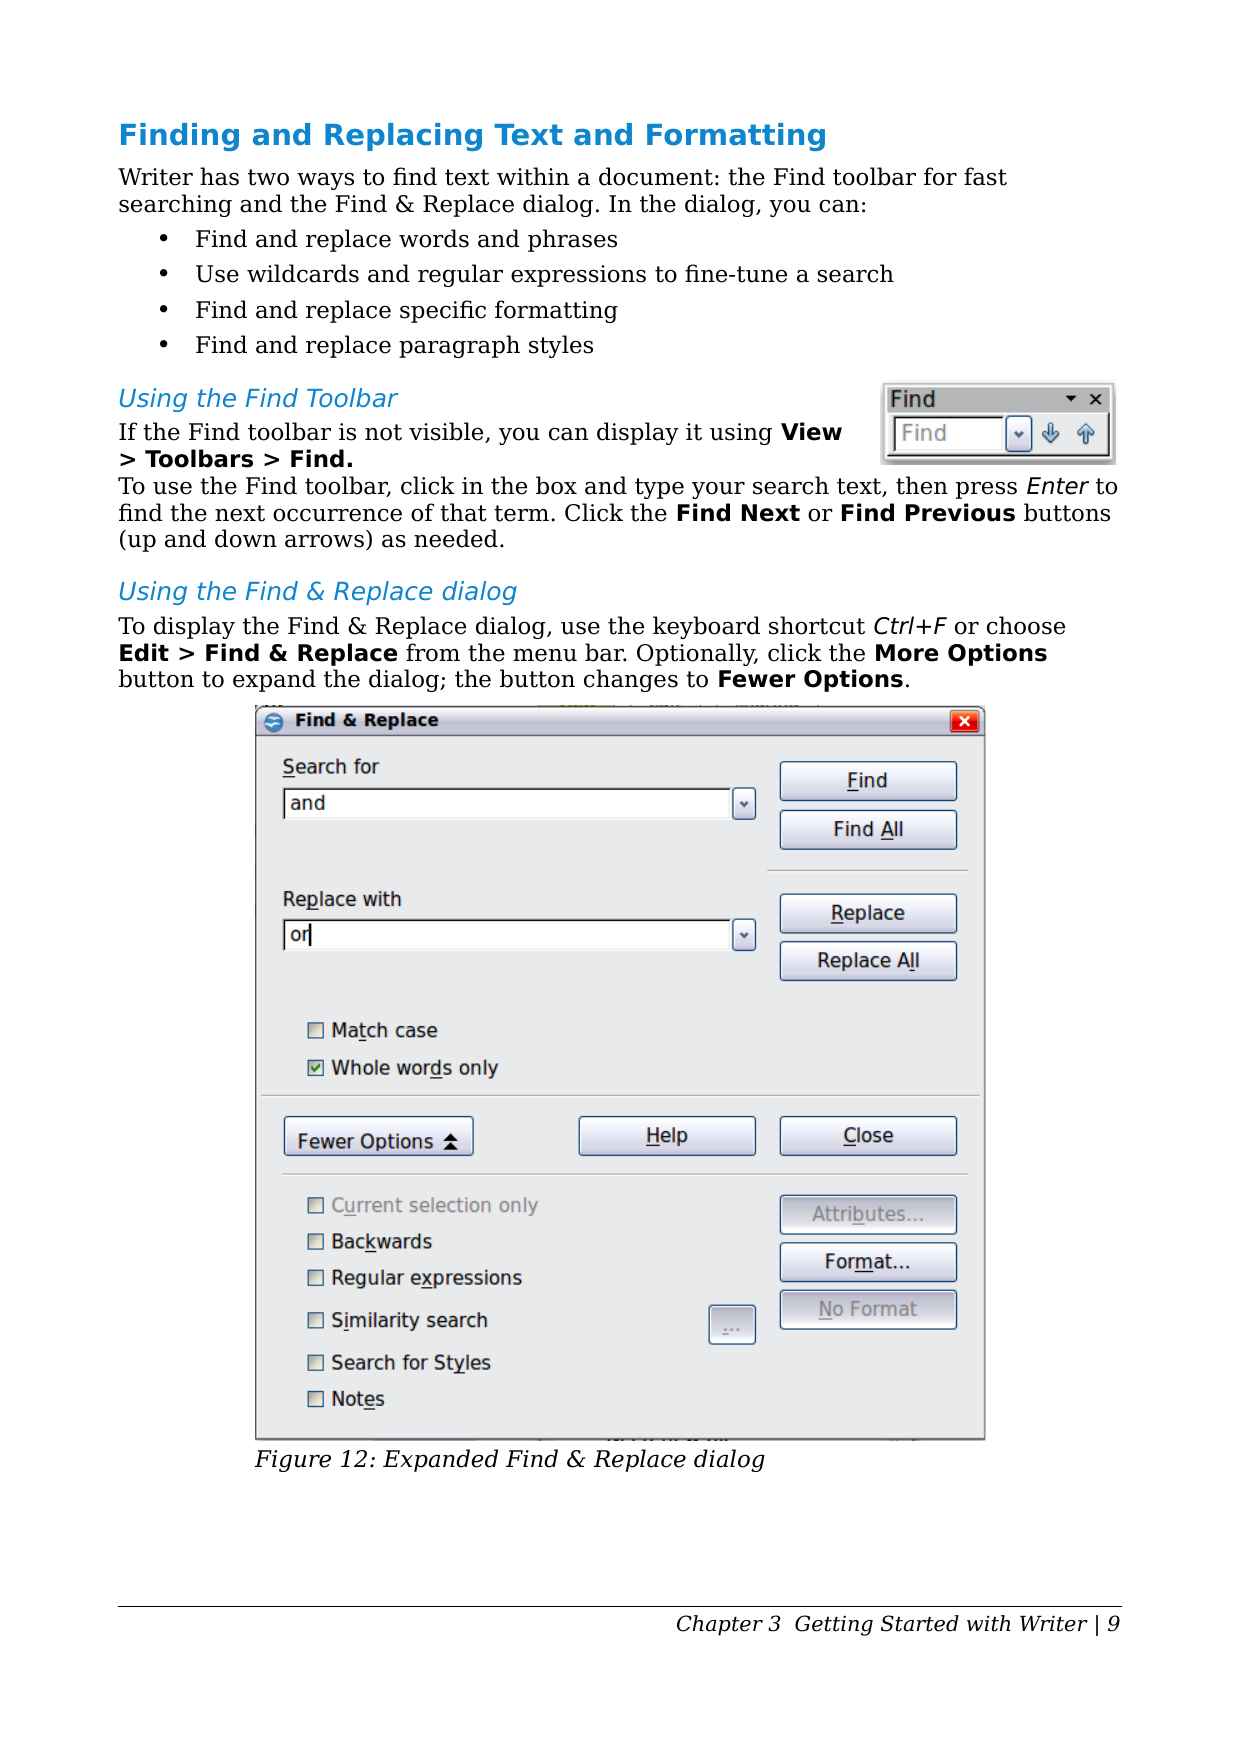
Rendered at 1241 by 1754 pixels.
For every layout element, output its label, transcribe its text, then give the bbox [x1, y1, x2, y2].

subtitle Using the Find & Replace dialog [118, 577, 1122, 607]
list Writer has two ways to find text within a document: the Find toolbar for fast searching and the Find & Replace dialog. In the dialog, you can: [118, 164, 1122, 218]
list Find and replace words and phrases [156, 224, 1122, 253]
text To use the Find toolbar, click in the box and type your search text, then press Enter to find the next occurrence of that term. Click the Find Next or Find Previous buttons (up and down arrows) as needed. [118, 473, 1122, 553]
list Use wildcards and regular expressions to fine-tune a search [156, 260, 1122, 289]
list Find and replace paragraph styles [156, 331, 1122, 360]
list Find and replace specific formatting [156, 295, 1122, 324]
text To display the Find & Replace dialog, use the keyboard shortcut Ctrl+F or choose Edit > Find & Replace from the menu bar. Optionally, click the More Options button to expand the dialog; the button changes to Fewer Options. [118, 613, 1122, 693]
subtitle Using the Find Toolbar [118, 384, 879, 413]
subtitle Finding and Replacing Text and Formatting [118, 118, 1122, 152]
text If the Find toolbar is not visible, you can display it using View > Toolbars > Find. [118, 419, 1122, 473]
picture [879, 379, 1117, 465]
text Figure 12: Expanded Find & Replace dialog [255, 1447, 985, 1473]
picture [255, 705, 986, 1441]
